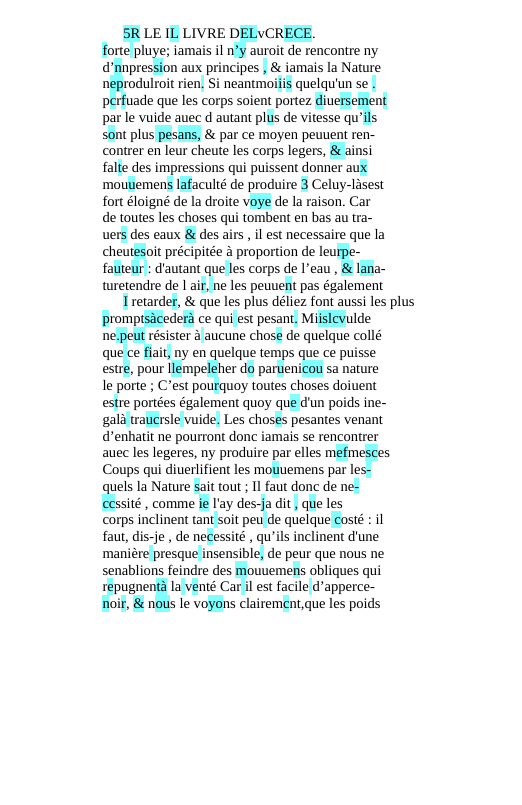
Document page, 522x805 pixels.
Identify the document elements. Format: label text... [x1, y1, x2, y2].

text I retarder, & que les plus déliez font aussi les plus promptsàcederà ce qui est pesant. Miislcvulde ne.peut résister à aucune chose de quelque collé que ce fiait, ny en quelque temps que ce puisse estre, pour llempeleher do paruenicou sa nature le porte ; C’est pourquoy toutes choses doiuent estre portées également quoy que d'un poids ine- galà traucrsle vuide. Les choses pesantes venant d’enhatit ne pourront donc iamais se rencontrer auec les legeres, ny produire par elles mefmesces Coups qui diuerlifient les mouuemens par les- quels la Nature sait tout ; Il faut donc de ne- ccssité , comme ie l'ay des-ja dit , que les corps inclinent tant soit peu de quelque costé : il faut, dis-je , de necessité , qu’ils inclinent d'une manière presque insensible, de peur que nous ne senablions feindre des mouuemens obliques qui repugnentà la venté Car il est facile d’apperce- noir, & nous le voyons clairemcnt,que les poids [102, 293, 499, 612]
text 5R LE IL LIVRE DELvCRECE. forte pluye; iamais il n’y auroit de rencontre ny d’nnpression aux principes , & iamais la Nature neprodulroit rien. Si neantmoiiis quelqu'un se . pcrfuade que les corps soient portez diuersement par le vuide auec d autant plus de vitesse qu’ils sont plus pesans, & par ce moyen peuuent ren- contrer en leur cheute les corps legers, & ainsi falte des impressions qui puissent donner aux mouuemens lafaculté de produire 3 Celuy-làsest fort éloigné de la droite voye de la raison. Car de toutes les choses qui tombent en bas au tra- uers des eaux & des airs , il est necessaire que la cheutesoit précipitée à proportion de leurpe- fauteur : d'autant que les corps de l’eau , & lana- turetendre de l air, ne les peuuent pas également [102, 25, 499, 293]
